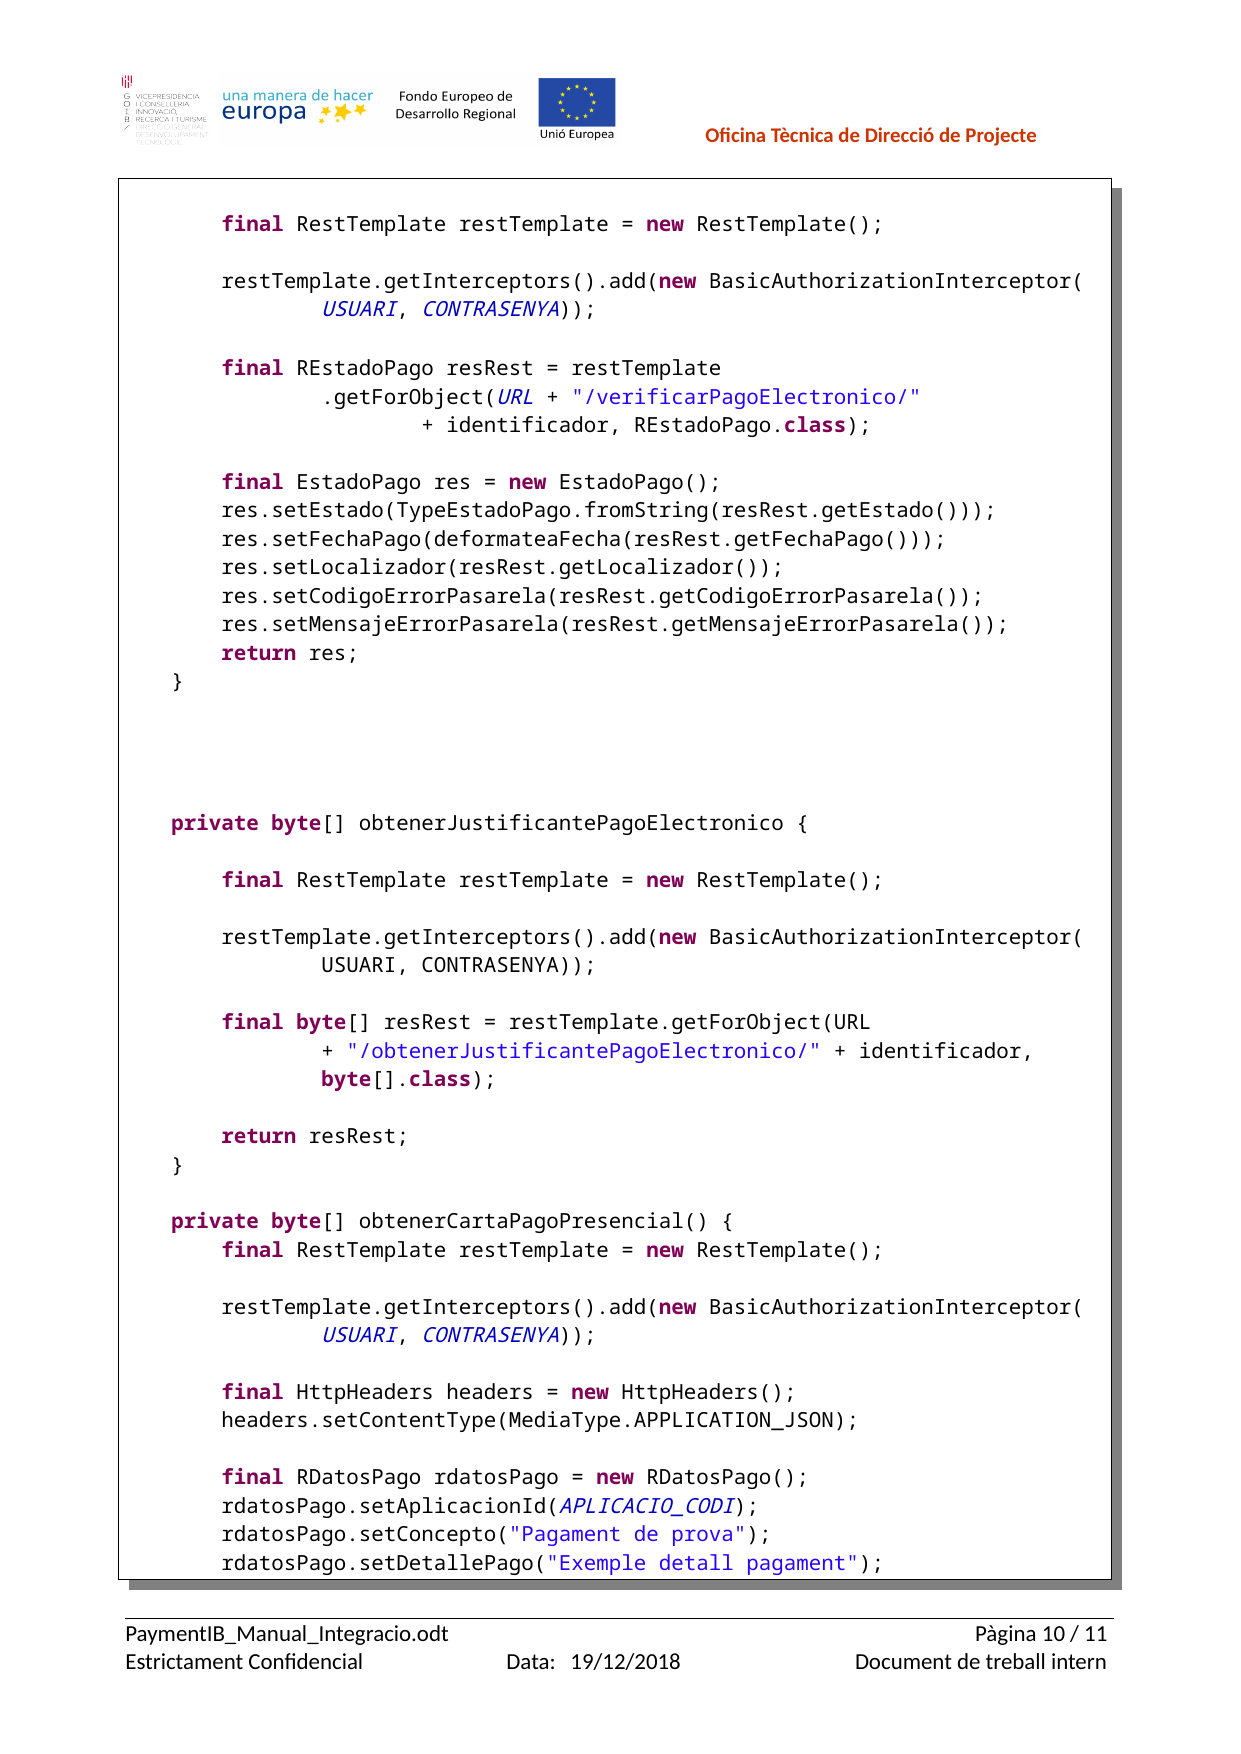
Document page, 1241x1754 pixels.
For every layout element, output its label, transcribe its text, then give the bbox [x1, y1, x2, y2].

text res.setMensajeErrorPasarela(resRest.getMensajeErrorPasarela()); [119, 606, 1111, 635]
text USUARI, CONTRASENYA)); [119, 291, 1111, 323]
text restTemplate.getInterceptors().add(new BasicAuthorizationInterceptor( [119, 919, 1111, 948]
text rdatosPago.setConcepto("Pagament de prova"); [119, 1516, 1111, 1545]
text rdatosPago.setDetallePago("Exemple detall pagament"); [119, 1545, 1111, 1579]
text .getForObject(URL + "/verificarPagoElectronico/" [119, 379, 1111, 407]
text } [119, 1147, 1111, 1178]
text restTemplate.getInterceptors().add(new BasicAuthorizationInterceptor( [119, 1289, 1111, 1317]
text headers.setContentType(MediaType.APPLICATION_JSON); [119, 1403, 1111, 1434]
text private byte[] obtenerCartaPagoPresencial() { [119, 1203, 1111, 1232]
text final byte[] resRest = restTemplate.getForObject(URL [119, 1004, 1111, 1033]
text USUARI, CONTRASENYA)); [119, 948, 1111, 979]
text + "/obtenerJustificantePagoElectronico/" + identificador, [119, 1033, 1111, 1061]
text final REstadoPago resRest = restTemplate [119, 350, 1111, 379]
text return resRest; [119, 1118, 1111, 1147]
text return res; [119, 635, 1111, 663]
text res.setCodigoErrorPasarela(resRest.getCodigoErrorPasarela()); [119, 578, 1111, 606]
text res.setFechaPago(deformateaFecha(resRest.getFechaPago())); [119, 521, 1111, 549]
text final HttpHeaders headers = new HttpHeaders(); [119, 1374, 1111, 1403]
text private byte[] obtenerJustificantePagoElectronico { [119, 805, 1111, 837]
text final RestTemplate restTemplate = new RestTemplate(); [119, 1232, 1111, 1263]
text restTemplate.getInterceptors().add(new BasicAuthorizationInterceptor( [119, 263, 1111, 291]
picture [118, 73, 213, 147]
text final RestTemplate restTemplate = new RestTemplate(); [119, 206, 1111, 238]
text rdatosPago.setAplicacionId(APLICACIO_CODI); [119, 1488, 1111, 1516]
picture [219, 73, 621, 147]
text res.setEstado(TypeEstadoPago.fromString(resRest.getEstado())); [119, 493, 1111, 521]
text final RestTemplate restTemplate = new RestTemplate(); [119, 862, 1111, 894]
text res.setLocalizador(resRest.getLocalizador()); [119, 549, 1111, 578]
text final EstadoPago res = new EstadoPago(); [119, 464, 1111, 493]
text + identificador, REstadoPago.class); [119, 407, 1111, 439]
text final RDatosPago rdatosPago = new RDatosPago(); [119, 1459, 1111, 1488]
text USUARI, CONTRASENYA)); [119, 1317, 1111, 1349]
text byte[].class); [119, 1061, 1111, 1093]
text } [119, 663, 1111, 695]
